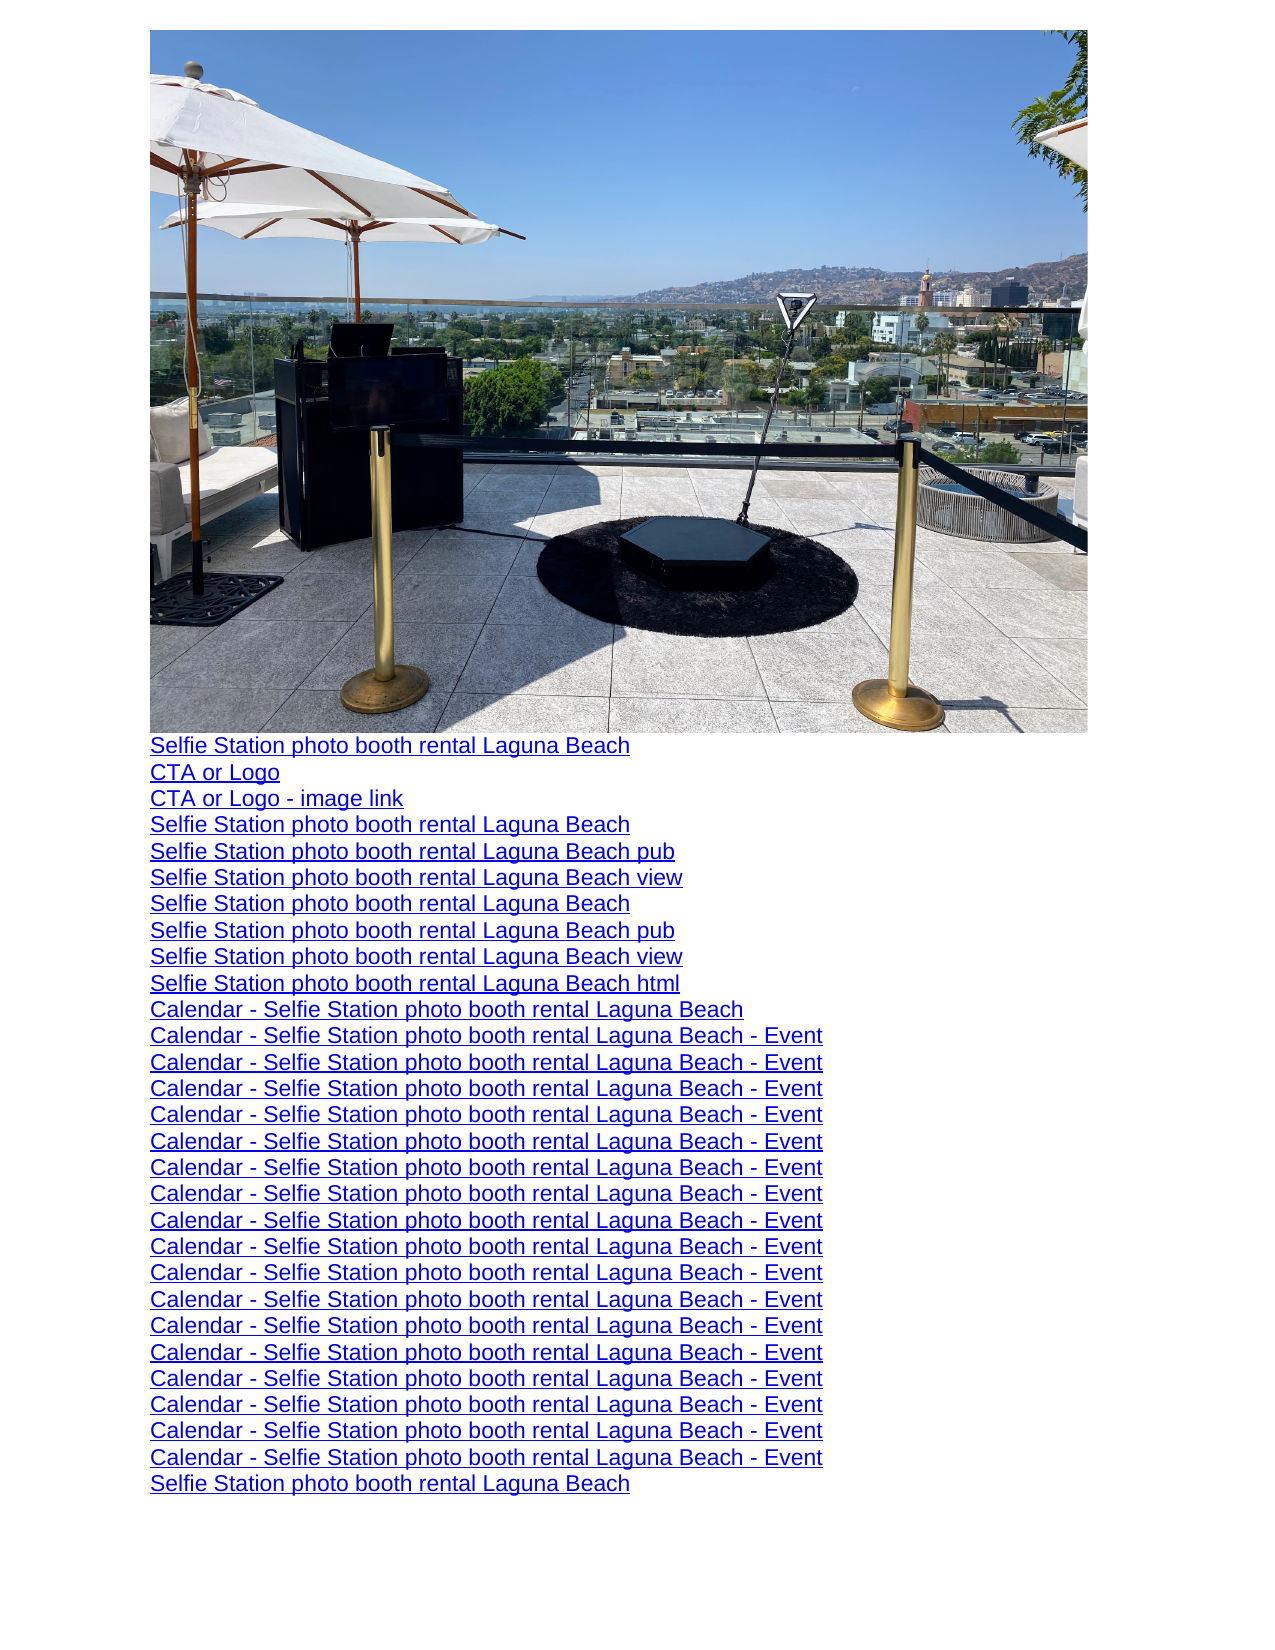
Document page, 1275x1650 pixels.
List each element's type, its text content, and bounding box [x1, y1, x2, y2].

text Selfie Station photo booth rental Laguna Beach [150, 1470, 1125, 1497]
text Selfie Station photo booth rental Laguna Beach html [150, 969, 1125, 996]
text Calendar - Selfie Station photo booth rental Laguna Beach - Event [150, 1022, 1125, 1048]
text Selfie Station photo booth rental Laguna Beach [150, 811, 1125, 838]
text Calendar - Selfie Station photo booth rental Laguna Beach - Event [150, 1048, 1125, 1075]
text Calendar - Selfie Station photo booth rental Laguna Beach - Event [150, 1417, 1125, 1444]
text Calendar - Selfie Station photo booth rental Laguna Beach - Event [150, 1154, 1125, 1180]
text Selfie Station photo booth rental Laguna Beach view [150, 864, 1125, 890]
text Calendar - Selfie Station photo booth rental Laguna Beach [150, 996, 1125, 1022]
text Calendar - Selfie Station photo booth rental Laguna Beach - Event [150, 1391, 1125, 1417]
picture [150, 30, 1088, 733]
text Calendar - Selfie Station photo booth rental Laguna Beach - Event [150, 1233, 1125, 1259]
text Calendar - Selfie Station photo booth rental Laguna Beach - Event [150, 1207, 1125, 1233]
text Calendar - Selfie Station photo booth rental Laguna Beach - Event [150, 1075, 1125, 1101]
text Calendar - Selfie Station photo booth rental Laguna Beach - Event [150, 1365, 1125, 1391]
text Calendar - Selfie Station photo booth rental Laguna Beach - Event [150, 1312, 1125, 1338]
text Calendar - Selfie Station photo booth rental Laguna Beach - Event [150, 1128, 1125, 1154]
text CTA or Logo - image link [150, 785, 1125, 811]
text Calendar - Selfie Station photo booth rental Laguna Beach - Event [150, 1286, 1125, 1312]
text Calendar - Selfie Station photo booth rental Laguna Beach - Event [150, 1180, 1125, 1207]
text Calendar - Selfie Station photo booth rental Laguna Beach - Event [150, 1338, 1125, 1365]
text Selfie Station photo booth rental Laguna Beach pub [150, 917, 1125, 943]
text Selfie Station photo booth rental Laguna Beach view [150, 943, 1125, 969]
text Calendar - Selfie Station photo booth rental Laguna Beach - Event [150, 1444, 1125, 1470]
text Calendar - Selfie Station photo booth rental Laguna Beach - Event [150, 1101, 1125, 1128]
text Calendar - Selfie Station photo booth rental Laguna Beach - Event [150, 1259, 1125, 1286]
text Selfie Station photo booth rental Laguna Beach [150, 890, 1125, 917]
text CTA or Logo [150, 759, 1125, 785]
text Selfie Station photo booth rental Laguna Beach pub [150, 838, 1125, 864]
text Selfie Station photo booth rental Laguna Beach [150, 732, 1125, 759]
